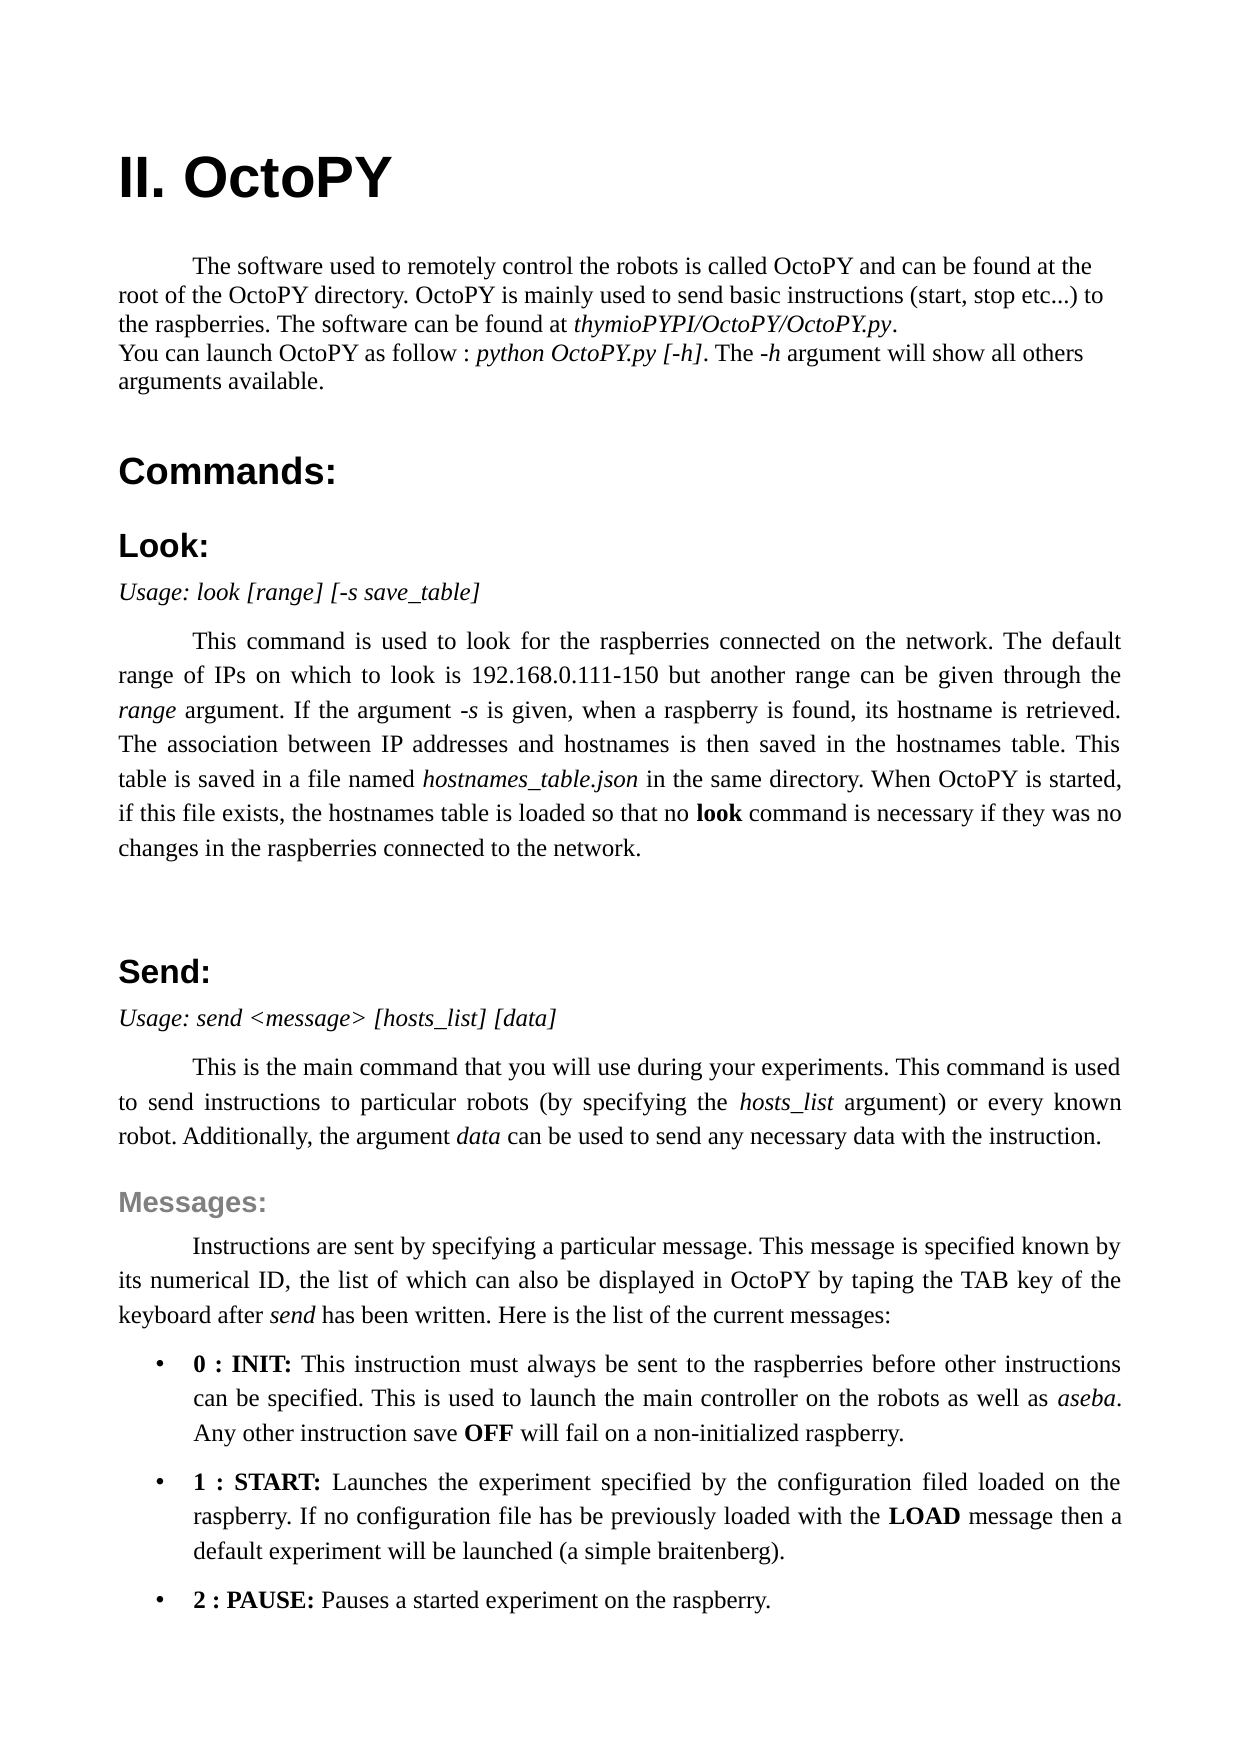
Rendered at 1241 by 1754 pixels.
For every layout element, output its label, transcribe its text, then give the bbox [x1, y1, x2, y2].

text Usage: send <message> [hosts_list] [data] [118, 1003, 1122, 1032]
list 2 : PAUSE: Pauses a started experiment on the raspberry. [156, 1585, 1122, 1614]
text You can launch OctoPY as follow : python OctoPY.py [-h]. The -h argument will show all others arguments available. [118, 338, 1122, 395]
text Instructions are sent by specifying a particular message. This message is specified known by its numerical ID, the list of which can also be displayed in OctoPY by taping the TAB key of the keyboard after send has been written. Here is the list of the current messages: [118, 1231, 1122, 1328]
subtitle Send: [118, 952, 1122, 991]
text Usage: look [range] [-s save_table] [118, 577, 1122, 606]
list 1 : START: Launches the experiment specified by the configuration filed loaded on the raspberry. If no configuration file has be previously loaded with the LOAD message then a default experiment will be launched (a simple braitenberg). [156, 1467, 1122, 1564]
text The software used to remotely control the robots is called OctoPY and can be found at the root of the OctoPY directory. OctoPY is mainly used to send basic instructions (start, stop etc...) to the raspberries. The software can be found at thymioPYPI/OctoPY/OctoPY.py. [118, 251, 1122, 338]
text This command is used to look for the raspberries connected on the network. The default range of IPs on which to look is 192.168.0.111-150 but another range can be given through the range argument. If the argument -s is given, when a raspberry is found, its hostname is retrieved. The association between IP addresses and hostnames is then saved in the hostnames table. This table is saved in a file named hostnames_table.json in the same directory. When OctoPY is started, if this file exists, the hostnames table is loaded so that no look command is necessary if they was no changes in the raspberries connected to the network. [118, 626, 1122, 862]
subtitle Look: [118, 526, 1122, 564]
subtitle Messages: [118, 1185, 1122, 1218]
subtitle II. OctoPY [118, 143, 1122, 210]
list 0 : INIT: This instruction must always be sent to the raspberries before other instructions can be specified. This is used to launch the main controller on the robots as well as aseba. Any other instruction save OFF will fail on a non-initialized raspberry. [156, 1349, 1122, 1447]
subtitle Commands: [118, 449, 1122, 493]
text This is the main command that you will use during your experiments. This command is used to send instructions to particular robots (by specifying the hosts_list argument) or every known robot. Additionally, the argument data can be used to send any necessary data with the instruction. [118, 1052, 1122, 1150]
